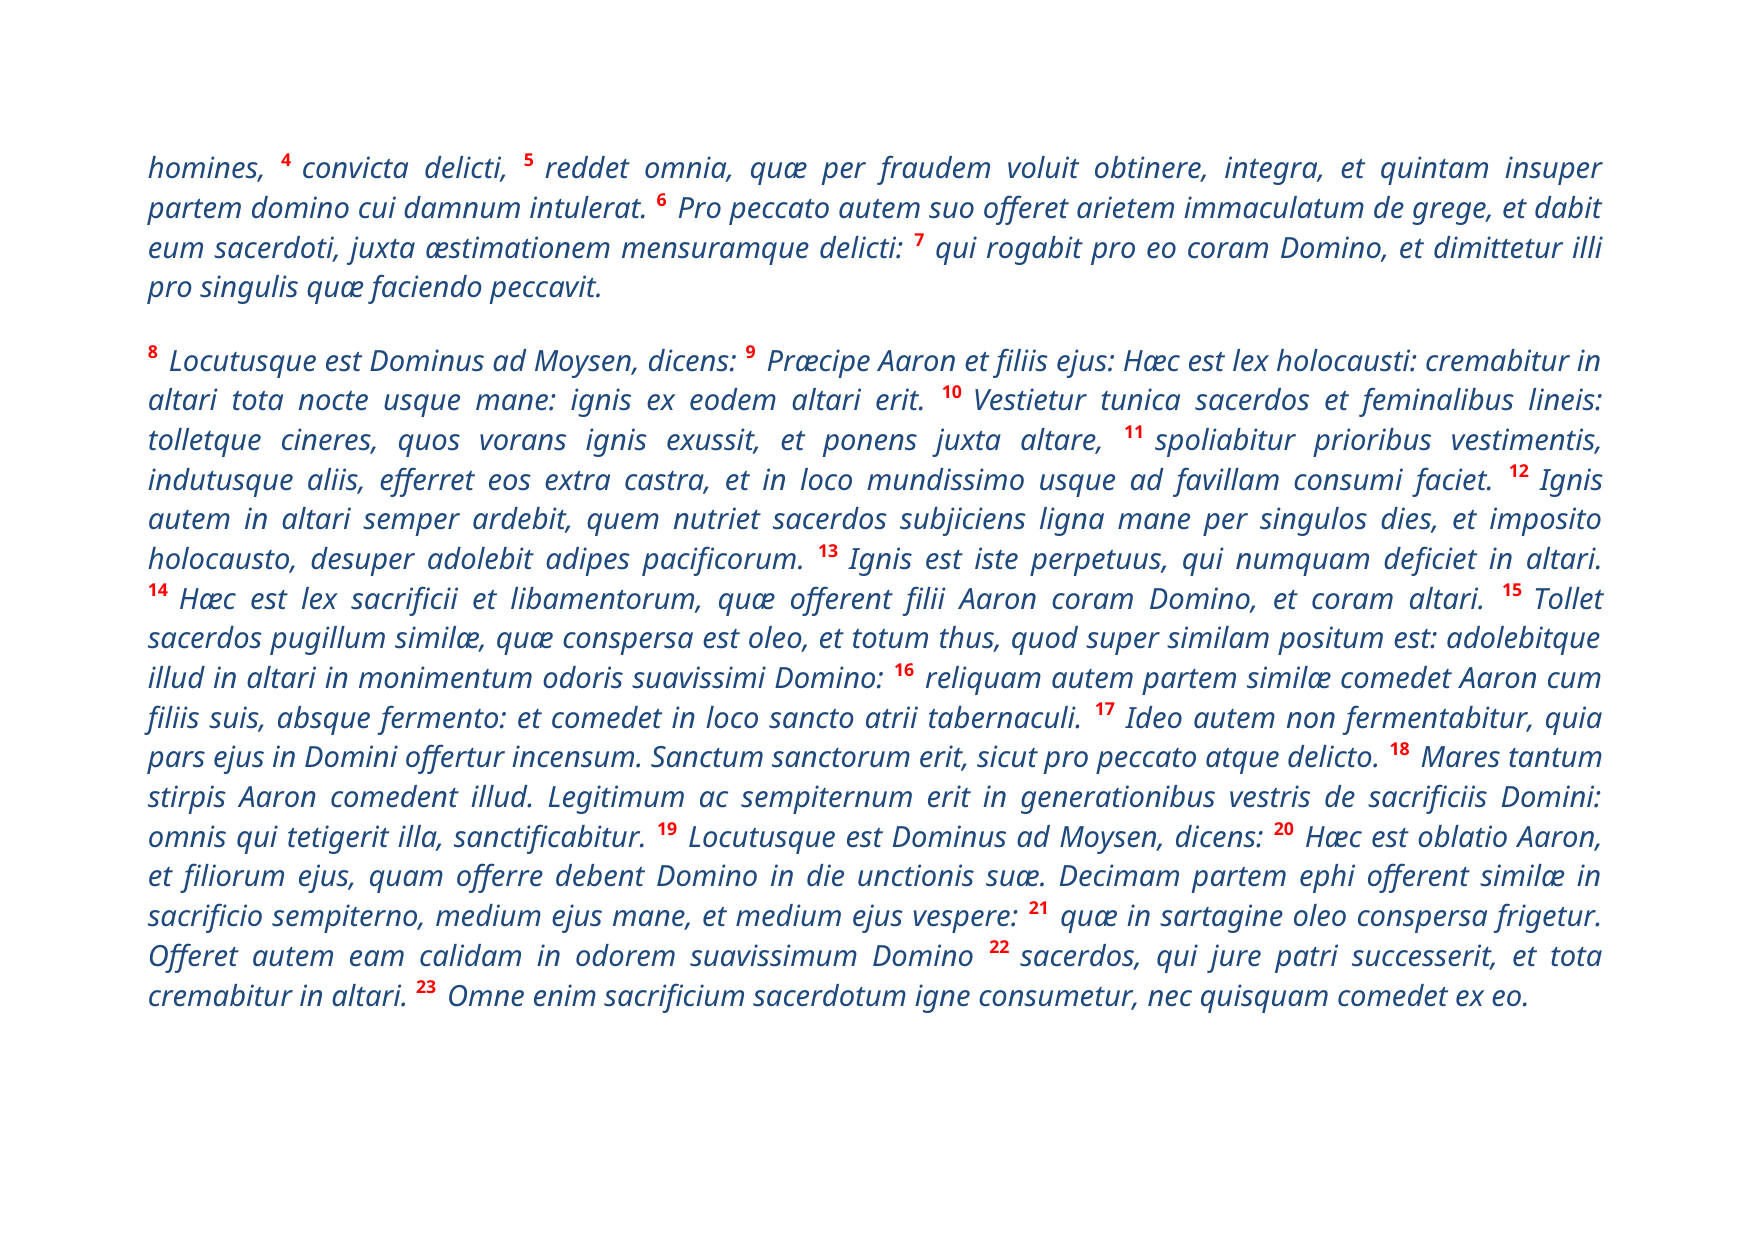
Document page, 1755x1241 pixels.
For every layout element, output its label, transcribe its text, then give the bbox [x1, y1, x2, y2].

text 8 Locutusque est Dominus ad Moysen, dicens: 9 Præcipe Aaron et filiis ejus: Hæc est lex holocausti: cremabitur in altari tota nocte usque mane: ignis ex eodem altari erit. 10 Vestietur tunica sacerdos et feminalibus lineis: tolletque cineres, quos vorans ignis exussit, et ponens juxta altare, 11 spoliabitur prioribus vestimentis, indutusque aliis, efferret eos extra castra, et in loco mundissimo usque ad favillam consumi faciet. 12 Ignis autem in altari semper ardebit, quem nutriet sacerdos subjiciens ligna mane per singulos dies, et imposito holocausto, desuper adolebit adipes pacificorum. 13 Ignis est iste perpetuus, qui numquam deficiet in altari. 14 Hæc est lex sacrificii et libamentorum, quæ offerent filii Aaron coram Domino, et coram altari. 15 Tollet sacerdos pugillum similæ, quæ conspersa est oleo, et totum thus, quod super similam positum est: adolebitque illud in altari in monimentum odoris suavissimi Domino: 16 reliquam autem partem similæ comedet Aaron cum filiis suis, absque fermento: et comedet in loco sancto atrii tabernaculi. 17 Ideo autem non fermentabitur, quia pars ejus in Domini offertur incensum. Sanctum sanctorum erit, sicut pro peccato atque delicto. 18 Mares tantum stirpis Aaron comedent illud. Legitimum ac sempiternum erit in generationibus vestris de sacrificiis Domini: omnis qui tetigerit illa, sanctificabitur. 19 Locutusque est Dominus ad Moysen, dicens: 20 Hæc est oblatio Aaron, et filiorum ejus, quam offerre debent Domino in die unctionis suæ. Decimam partem ephi offerent similæ in sacrificio sempiterno, medium ejus mane, et medium ejus vespere: 21 quæ in sartagine oleo conspersa frigetur. Offeret autem eam calidam in odorem suavissimum Domino 22 sacerdos, qui jure patri successerit, et tota cremabitur in altari. 23 Omne enim sacrificium sacerdotum igne consumetur, nec quisquam comedet ex eo. [148, 340, 1606, 1014]
text homines, 4 convicta delicti, 5 reddet omnia, quæ per fraudem voluit obtinere, integra, et quintam insuper partem domino cui damnum intulerat. 6 Pro peccato autem suo offeret arietem immaculatum de grege, et dabit eum sacerdoti, juxta æstimationem mensuramque delicti: 7 qui rogabit pro eo coram Domino, et dimittetur illi pro singulis quæ faciendo peccavit. [148, 148, 1606, 306]
